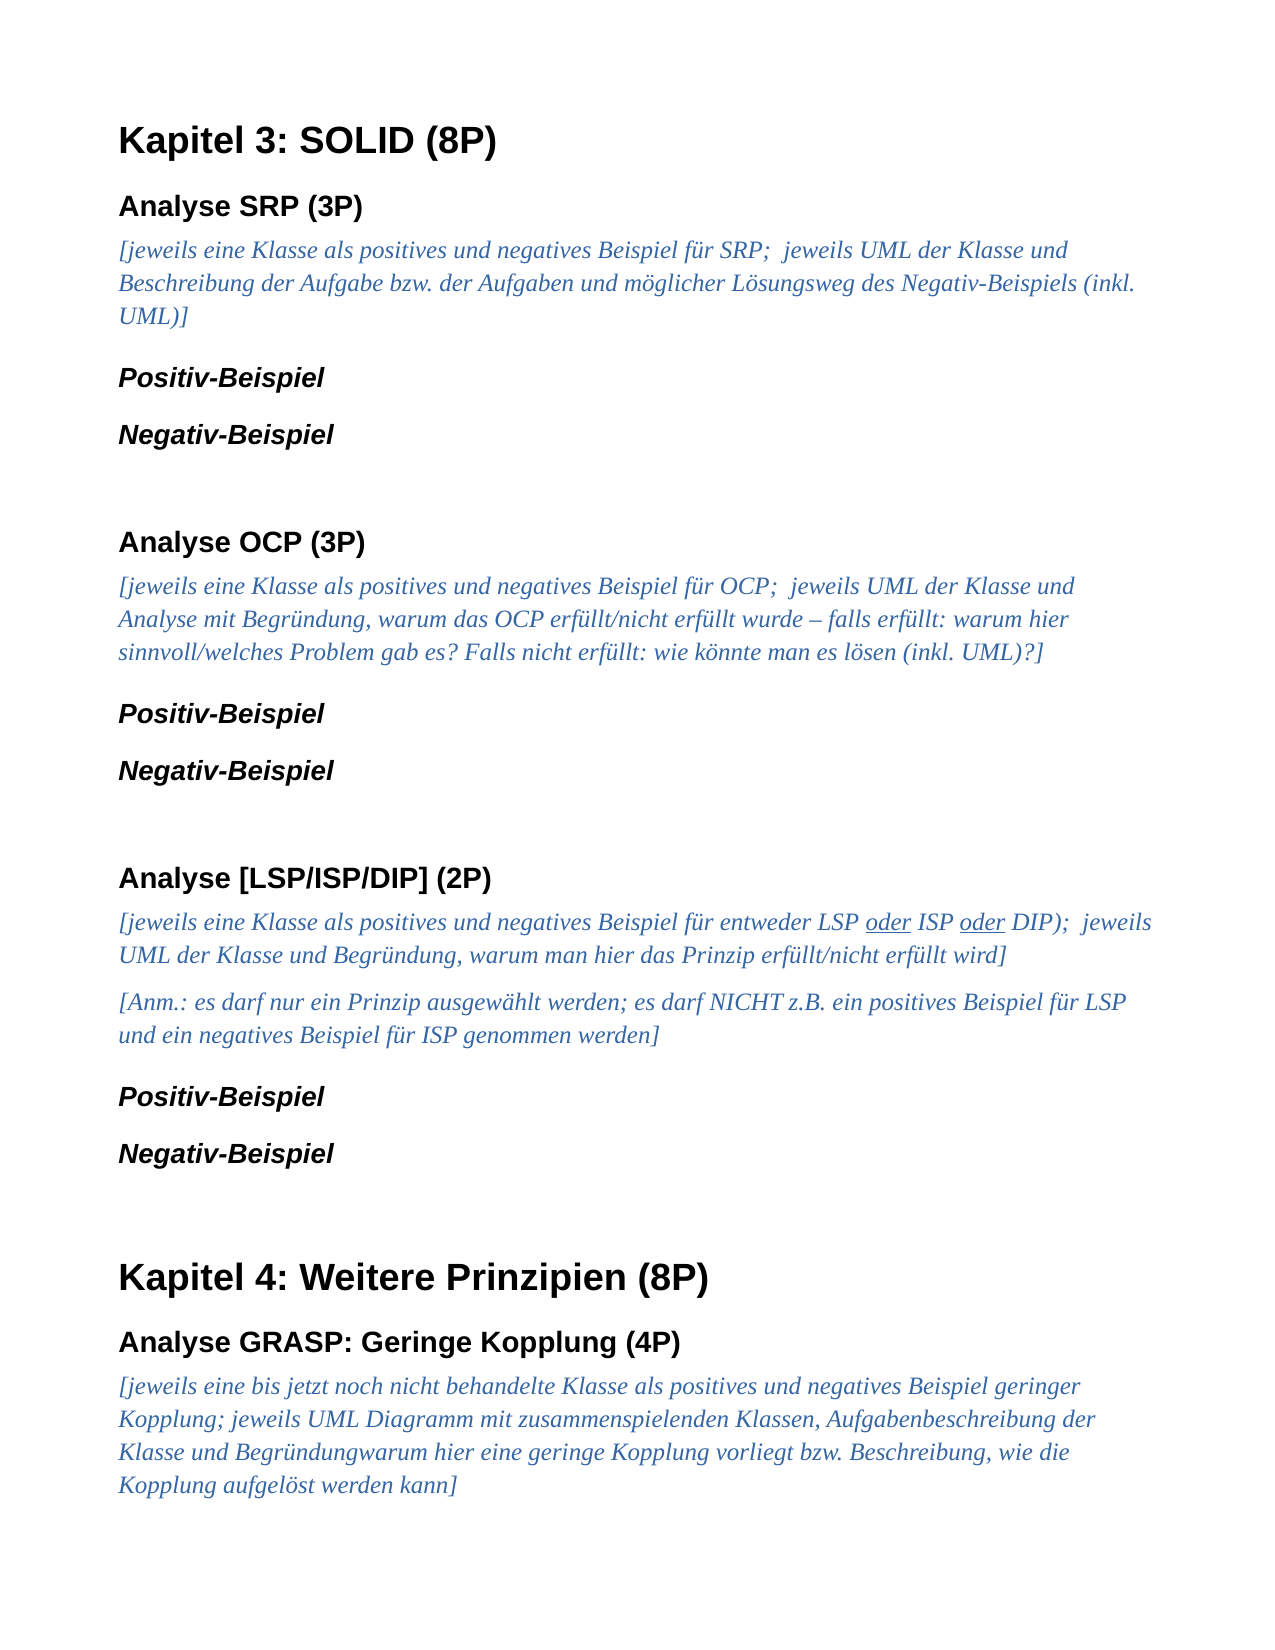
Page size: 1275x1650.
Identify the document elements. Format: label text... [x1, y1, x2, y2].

subtitle Negativ-Beispiel [118, 754, 1157, 786]
subtitle Analyse GRASP: Geringe Kopplung (4P) [118, 1325, 1157, 1359]
subtitle Kapitel 4: Weitere Prinzipien (8P) [118, 1254, 1157, 1298]
text [Anm.: es darf nur ein Prinzip ausgewählt werden; es darf NICHT z.B. ein positives Beispiel für LSP und ein negatives Beispiel für ISP genommen werden] [118, 987, 1157, 1049]
subtitle Negativ-Beispiel [118, 1137, 1157, 1169]
subtitle Kapitel 3: SOLID (8P) [118, 118, 1157, 162]
text [jeweils eine Klasse als positives und negatives Beispiel für entweder LSP oder ISP oder DIP); jeweils UML der Klasse und Begründung, warum man hier das Prinzip erfüllt/nicht erfüllt wird] [118, 907, 1157, 968]
subtitle Analyse OCP (3P) [118, 525, 1157, 558]
text [jeweils eine Klasse als positives und negatives Beispiel für OCP; jeweils UML der Klasse und Analyse mit Begründung, warum das OCP erfüllt/nicht erfüllt wurde – falls erfüllt: warum hier sinnvoll/welches Problem gab es? Falls nicht erfüllt: wie könnte man es lösen (inkl. UML)?] [118, 571, 1157, 666]
subtitle Analyse [LSP/ISP/DIP] (2P) [118, 861, 1157, 894]
subtitle Positiv-Beispiel [118, 1081, 1157, 1112]
subtitle Analyse SRP (3P) [118, 189, 1157, 223]
text [jeweils eine Klasse als positives und negatives Beispiel für SRP; jeweils UML der Klasse und Beschreibung der Aufgabe bzw. der Aufgaben und möglicher Lösungsweg des Negativ-Beispiels (inkl. UML)] [118, 235, 1157, 330]
subtitle Positiv-Beispiel [118, 697, 1157, 729]
subtitle Positiv-Beispiel [118, 361, 1157, 393]
text [jeweils eine bis jetzt noch nicht behandelte Klasse als positives und negatives Beispiel geringer Kopplung; jeweils UML Diagramm mit zusammenspielenden Klassen, Aufgabenbeschreibung der Klasse und Begründungwarum hier eine geringe Kopplung vorliegt bzw. Beschreibung, wie die Kopplung aufgelöst werden kann] [118, 1371, 1157, 1499]
subtitle Negativ-Beispiel [118, 418, 1157, 450]
